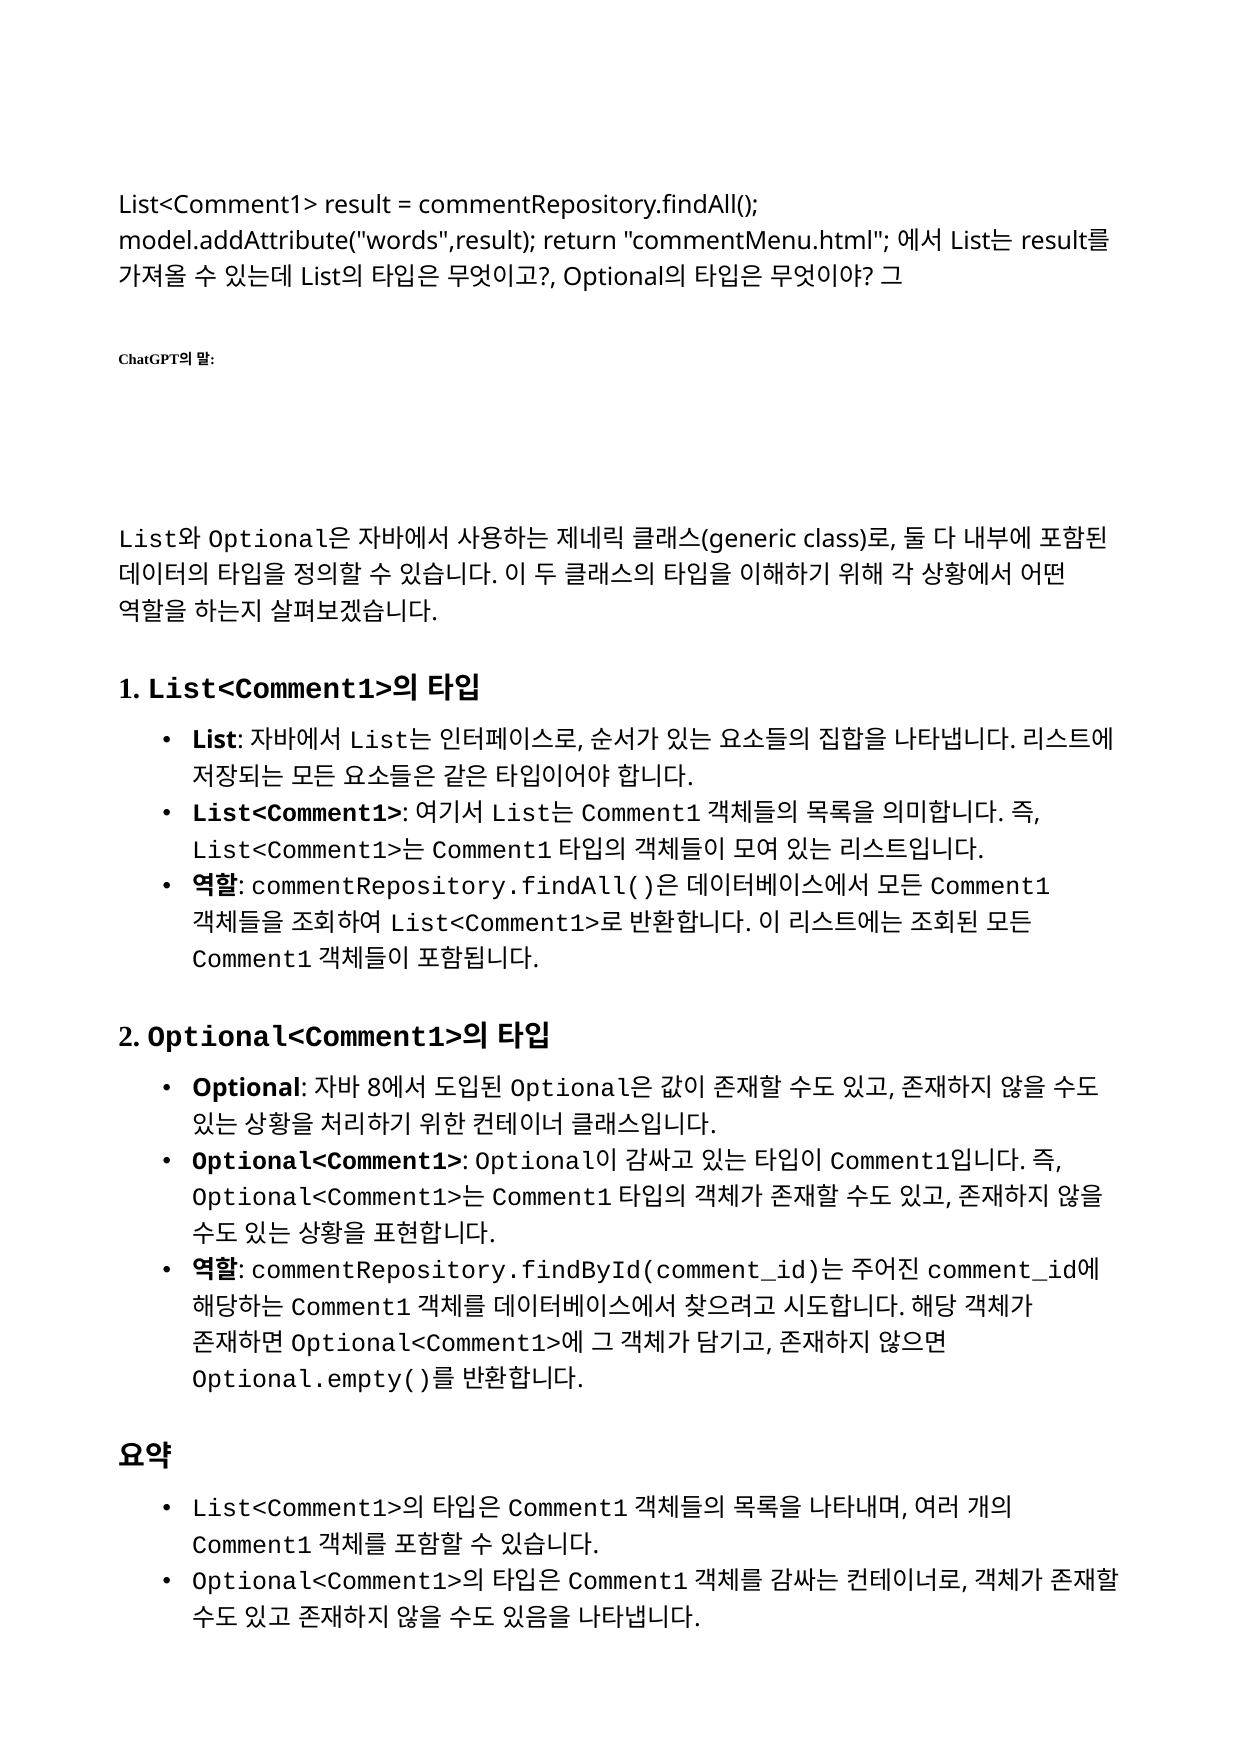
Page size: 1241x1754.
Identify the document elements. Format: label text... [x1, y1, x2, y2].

list Optional<Comment1>: Optional이 감싸고 있는 타입이 Comment1입니다. 즉, Optional<Comment1>는 Comment1 타입의 객체가 존재할 수도 있고, 존재하지 않을 수도 있는 상황을 표현합니다. [162, 1140, 1122, 1249]
list Optional<Comment1>의 타입은 Comment1 객체를 감싸는 컨테이너로, 객체가 존재할 수도 있고 존재하지 않을 수도 있음을 나타냅니다. [162, 1561, 1122, 1633]
list List<Comment1>: 여기서 List는 Comment1 객체들의 목록을 의미합니다. 즉, List<Comment1>는 Comment1 타입의 객체들이 모여 있는 리스트입니다. [162, 793, 1122, 866]
subtitle 1. List<Comment1>의 타입 [118, 665, 1122, 707]
list List: 자바에서 List는 인터페이스로, 순서가 있는 요소들의 집합을 나타냅니다. 리스트에 저장되는 모든 요소들은 같은 타입이어야 합니다. [162, 720, 1122, 793]
list Optional: 자바 8에서 도입된 Optional은 값이 존재할 수도 있고, 존재하지 않을 수도 있는 상황을 처리하기 위한 컨테이너 클래스입니다. [162, 1068, 1122, 1140]
subtitle ChatGPT의 말: [118, 347, 1122, 368]
list 역할: commentRepository.findById(comment_id)는 주어진 comment_id에 해당하는 Comment1 객체를 데이터베이스에서 찾으려고 시도합니다. 해당 객체가 존재하면 Optional<Comment1>에 그 객체가 담기고, 존재하지 않으면 Optional.empty()를 반환합니다. [162, 1249, 1122, 1395]
subtitle 2. Optional<Comment1>의 타입 [118, 1012, 1122, 1055]
list 역할: commentRepository.findAll()은 데이터베이스에서 모든 Comment1 객체들을 조회하여 List<Comment1>로 반환합니다. 이 리스트에는 조회된 모든 Comment1 객체들이 포함됩니다. [162, 866, 1122, 975]
subtitle 요약 [118, 1433, 1122, 1475]
text List<Comment1> result = commentRepository.findAll(); model.addAttribute("words",result); return "commentMenu.html"; 에서 List는 result를 가져올 수 있는데 List의 타입은 무엇이고?, Optional의 타입은 무엇이야? 그 [118, 186, 1122, 293]
list List<Comment1>의 타입은 Comment1 객체들의 목록을 나타내며, 여러 개의 Comment1 객체를 포함할 수 있습니다. [162, 1488, 1122, 1561]
text List와 Optional은 자바에서 사용하는 제네릭 클래스(generic class)로, 둘 다 내부에 포함된 데이터의 타입을 정의할 수 있습니다. 이 두 클래스의 타입을 이해하기 위해 각 상황에서 어떤 역할을 하는지 살펴보겠습니다. [118, 518, 1122, 627]
